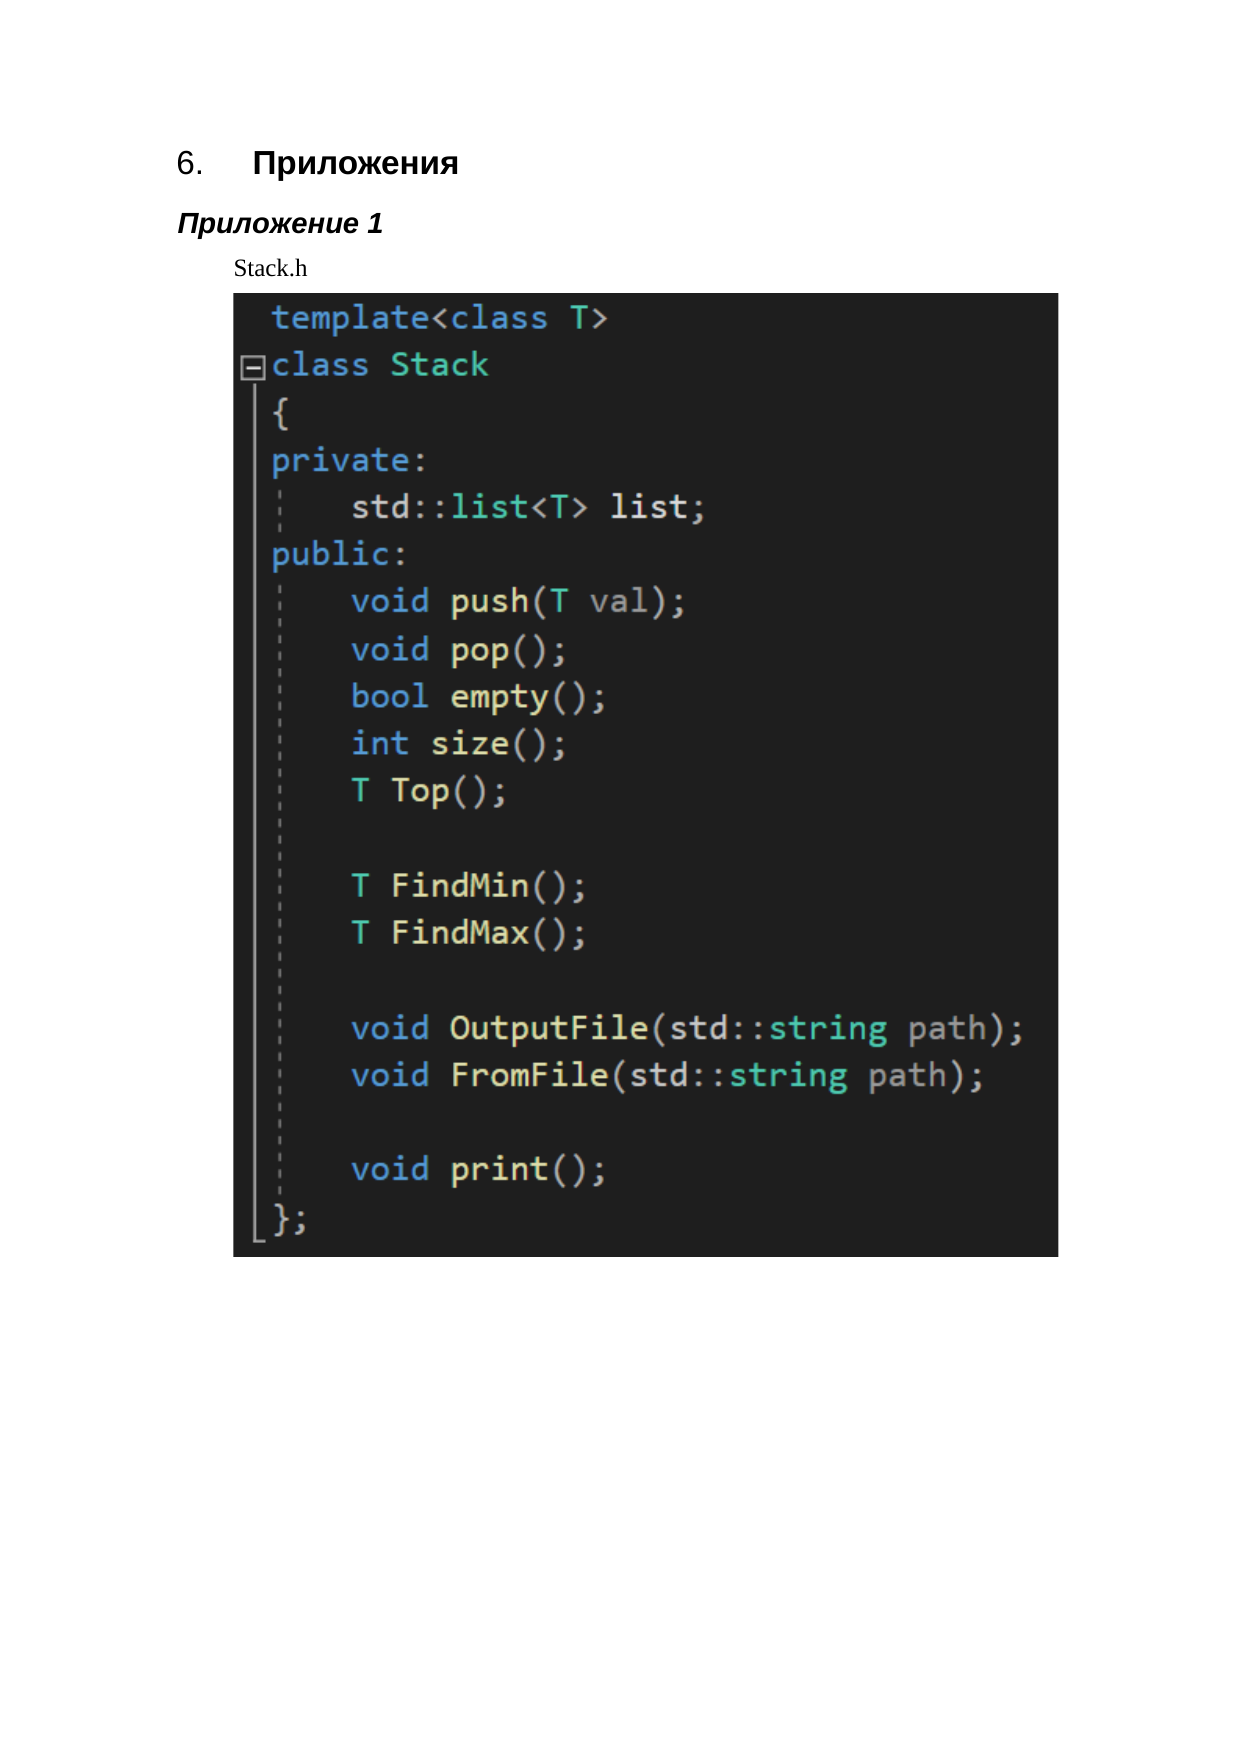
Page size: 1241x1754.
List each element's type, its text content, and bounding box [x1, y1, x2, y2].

subtitle Приложение 1 [177, 207, 1152, 240]
picture [233, 293, 1059, 1257]
text Stack.h [177, 253, 1152, 281]
subtitle Приложения [176, 143, 1152, 182]
